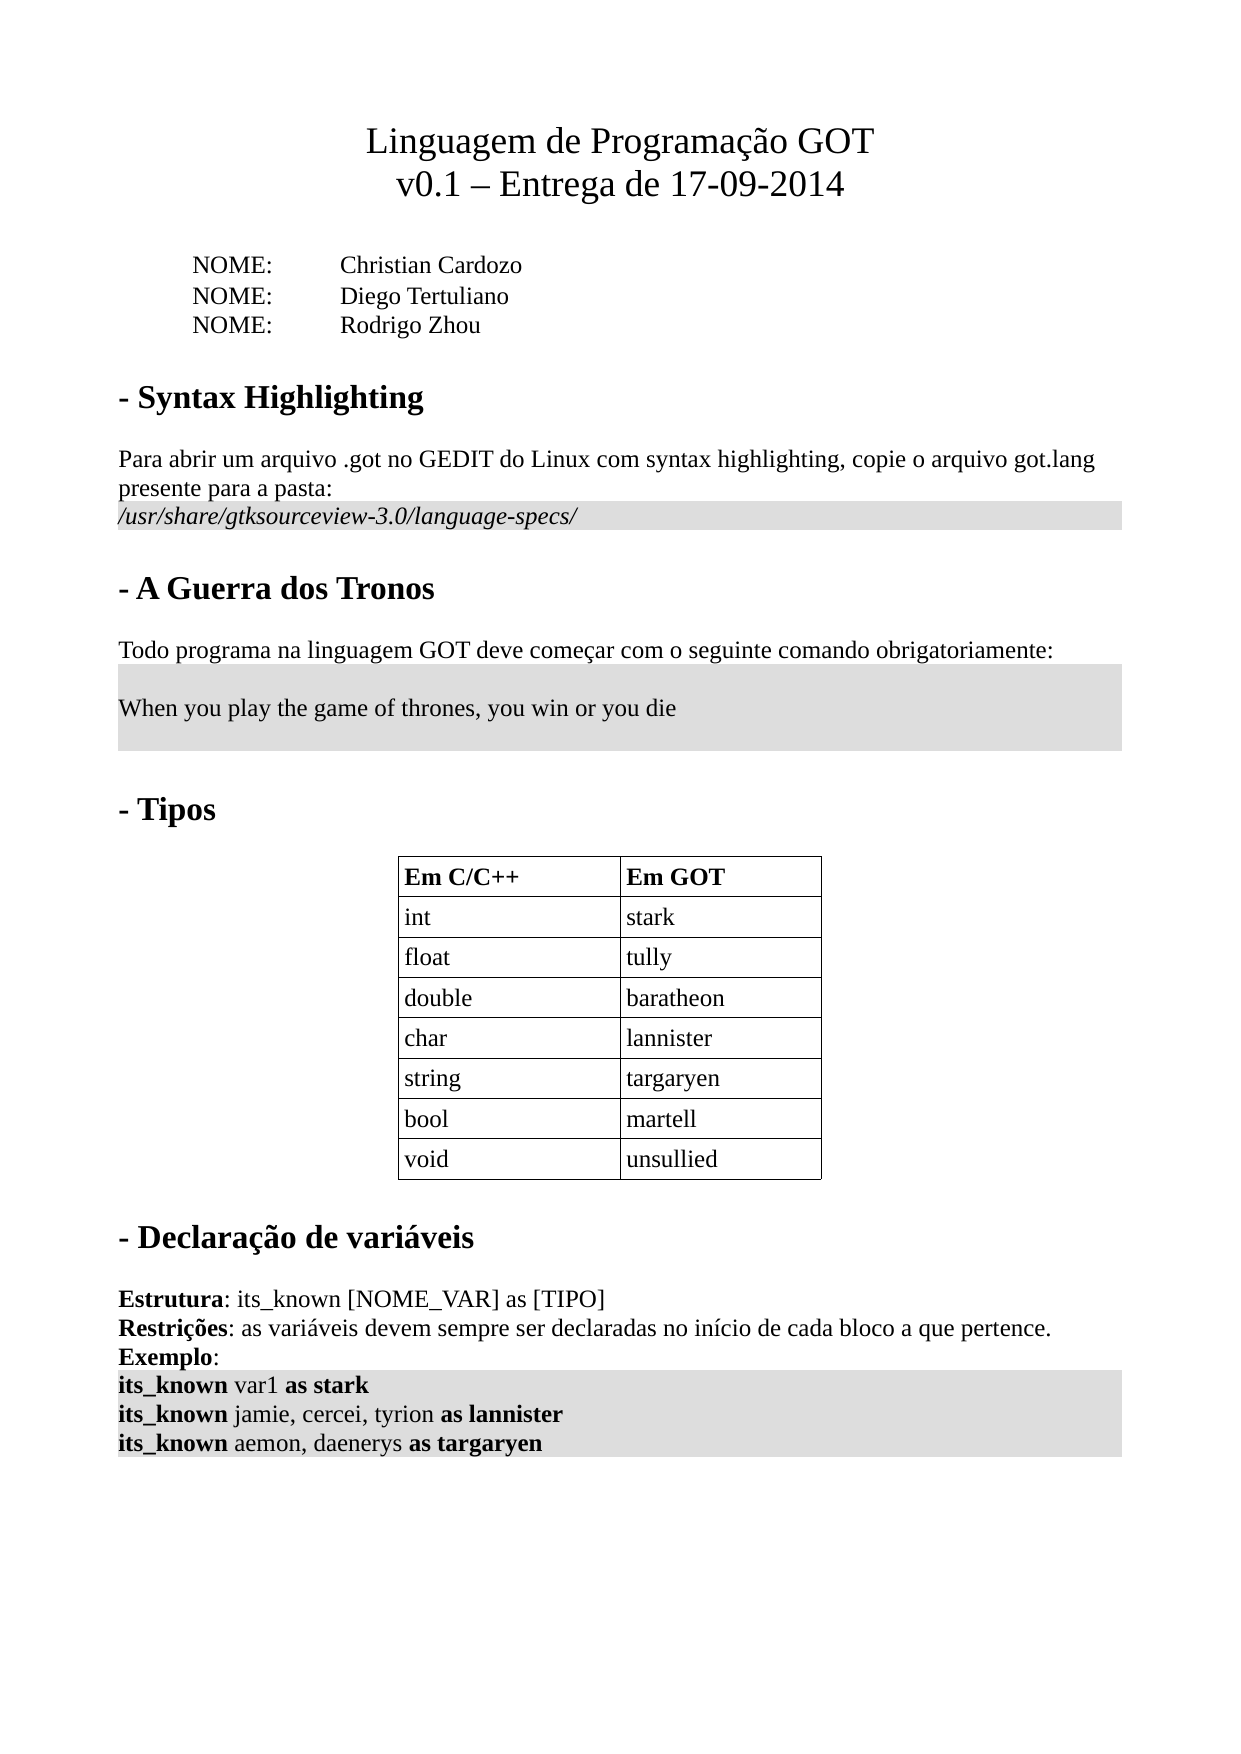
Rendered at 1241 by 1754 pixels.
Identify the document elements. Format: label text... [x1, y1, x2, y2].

table_cell stark [621, 897, 821, 937]
text - Declaração de variáveis [118, 1217, 1122, 1255]
text Para abrir um arquivo .got no GEDIT do Linux com syntax highlighting, copie o arquivo got.lang presente para a pasta: [118, 444, 1122, 501]
table_cell bool [399, 1099, 620, 1138]
text Restrições: as variáveis devem sempre ser declaradas no início de cada bloco a que pertence. [118, 1313, 1122, 1342]
table_cell double [399, 978, 620, 1017]
text - Syntax Highlighting [118, 377, 1122, 415]
table_cell lannister [621, 1018, 821, 1058]
table_cell unsullied [621, 1139, 821, 1178]
table_cell martell [621, 1099, 821, 1138]
table_header Em C/C++ [399, 857, 620, 896]
text NOME: Diego Tertuliano [118, 281, 1122, 310]
text NOME: Christian Cardozo [118, 243, 1122, 281]
text When you play the game of thrones, you win or you die [118, 693, 1122, 722]
text Todo programa na linguagem GOT deve começar com o seguinte comando obrigatoriamente: [118, 636, 1122, 664]
text - A Guerra dos Tronos [118, 568, 1122, 607]
text Estrutura: its_known [NOME_VAR] as [TIPO] [118, 1284, 1122, 1313]
text v0.1 – Entrega de 17-09-2014 [118, 161, 1122, 204]
text Exemplo: [118, 1342, 1122, 1370]
text /usr/share/gtksourceview-3.0/language-specs/ [118, 501, 1122, 530]
table_cell void [399, 1139, 620, 1178]
table_header Em GOT [621, 857, 821, 896]
table_cell tully [621, 938, 821, 977]
table_cell int [399, 897, 620, 937]
table_cell char [399, 1018, 620, 1058]
text its_known jamie, cercei, tyrion as lannister [118, 1399, 1122, 1428]
text NOME: Rodrigo Zhou [118, 310, 1122, 338]
table_cell float [399, 938, 620, 977]
text - Tipos [118, 789, 1122, 827]
text its_known var1 as stark [118, 1370, 1122, 1399]
table_cell targaryen [621, 1059, 821, 1098]
text Linguagem de Programação GOT [118, 118, 1122, 161]
text its_known aemon, daenerys as targaryen [118, 1428, 1122, 1457]
table_cell string [399, 1059, 620, 1098]
table_cell baratheon [621, 978, 821, 1017]
